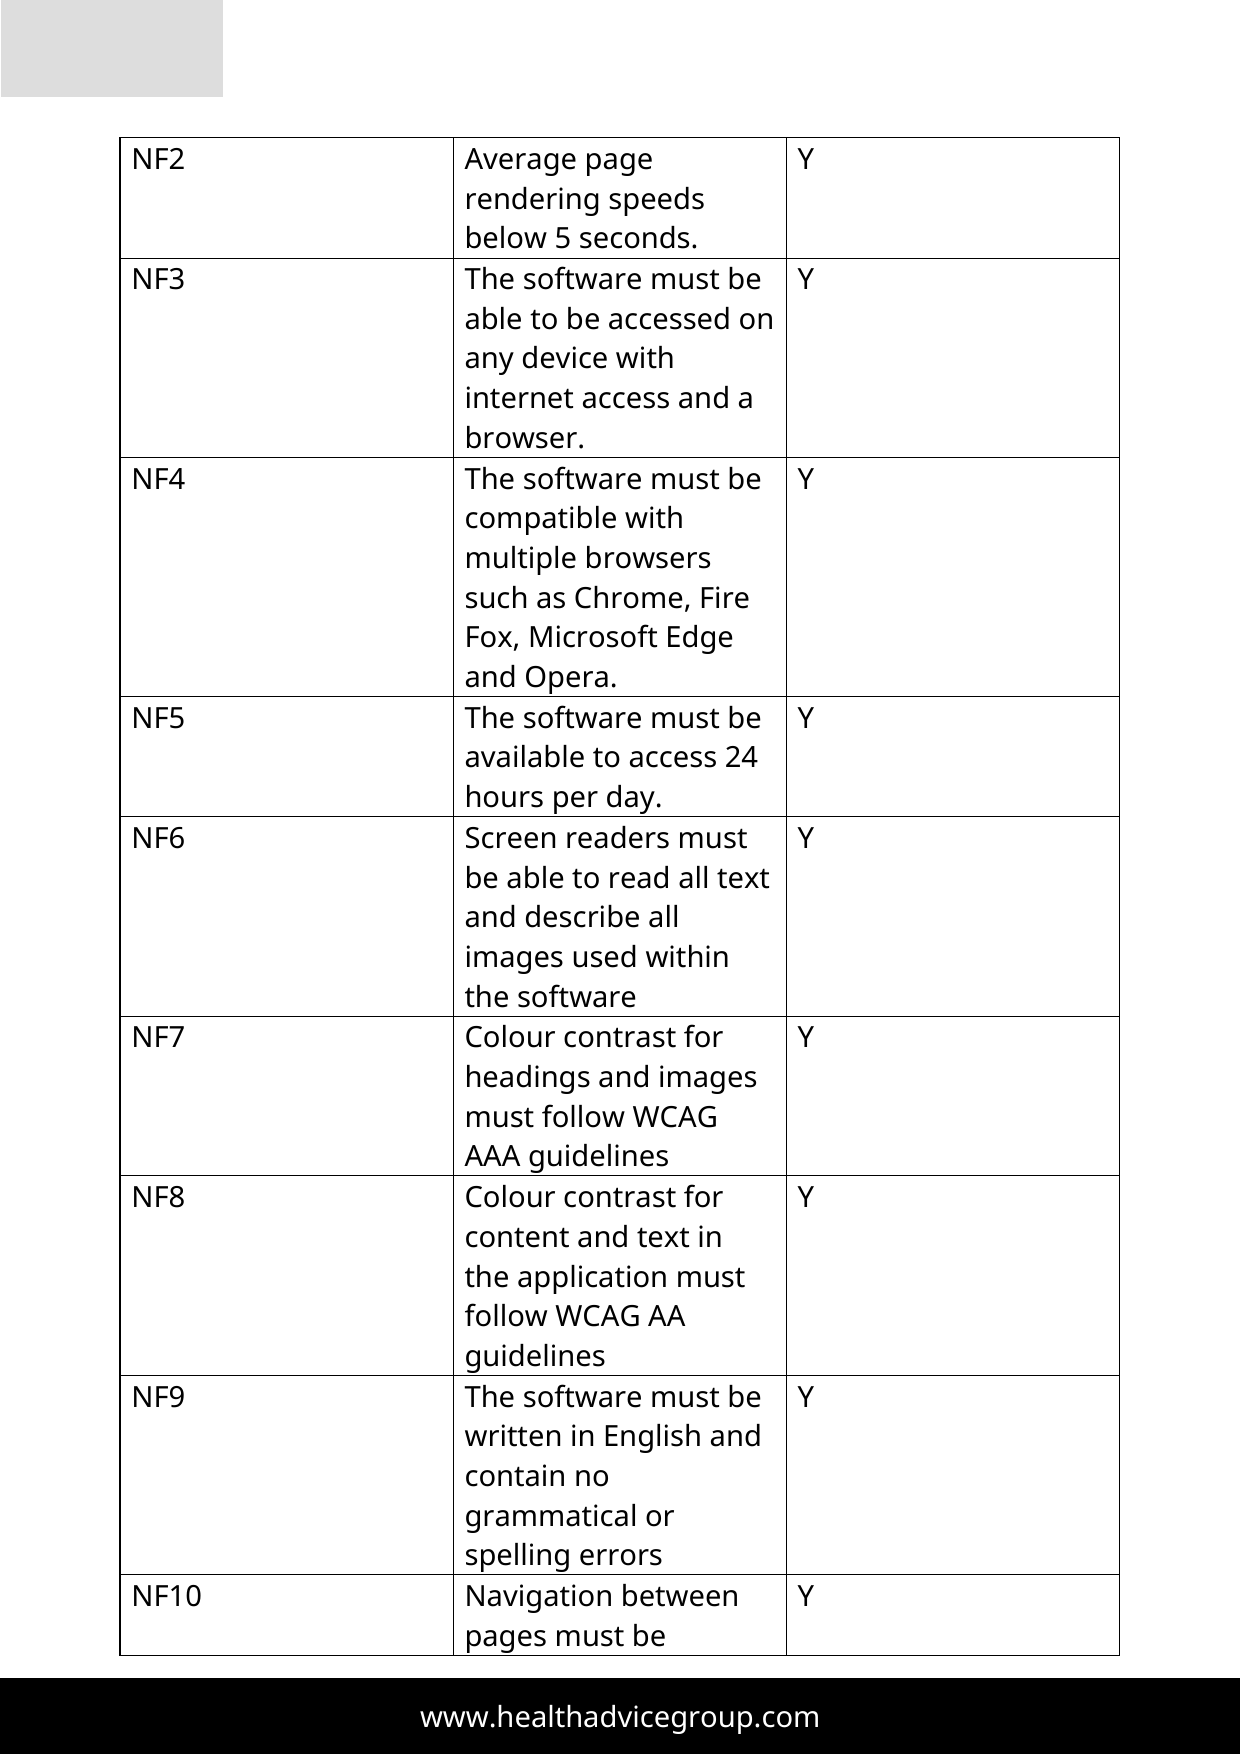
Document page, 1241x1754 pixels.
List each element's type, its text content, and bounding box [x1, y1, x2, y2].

table_cell Y [787, 259, 1119, 457]
table_cell The software must be written in English and contain no grammatical or spelling errors [454, 1376, 786, 1574]
table_cell Y [787, 458, 1119, 696]
table_cell Colour contrast for content and text in the application must follow WCAG AA guidelines [454, 1176, 786, 1375]
table_cell NF2 [121, 138, 453, 257]
table_cell Y [787, 1176, 1119, 1375]
table_cell The software must be available to access 24 hours per day. [454, 697, 786, 816]
table_cell Y [787, 1575, 1119, 1655]
table_cell Navigation between pages must be [454, 1575, 786, 1655]
table_cell Screen readers must be able to read all text and describe all images used within the software [454, 817, 786, 1016]
table_cell Y [787, 138, 1119, 257]
table_cell Y [787, 1017, 1119, 1175]
table_cell NF5 [121, 697, 453, 816]
table_cell Colour contrast for headings and images must follow WCAG AAA guidelines [454, 1017, 786, 1175]
table_cell The software must be compatible with multiple browsers such as Chrome, Fire Fox, Microsoft Edge and Opera. [454, 458, 786, 696]
table_cell NF7 [121, 1017, 453, 1175]
table_cell NF4 [121, 458, 453, 696]
table_cell NF3 [121, 259, 453, 457]
table_cell Average page rendering speeds below 5 seconds. [454, 138, 786, 257]
table_cell Y [787, 817, 1119, 1016]
table_cell Y [787, 697, 1119, 816]
table_cell NF10 [121, 1575, 453, 1655]
table_cell The software must be able to be accessed on any device with internet access and a browser. [454, 259, 786, 457]
table_cell NF6 [121, 817, 453, 1016]
table_cell NF8 [121, 1176, 453, 1375]
table_cell NF9 [121, 1376, 453, 1574]
table_cell Y [787, 1376, 1119, 1574]
